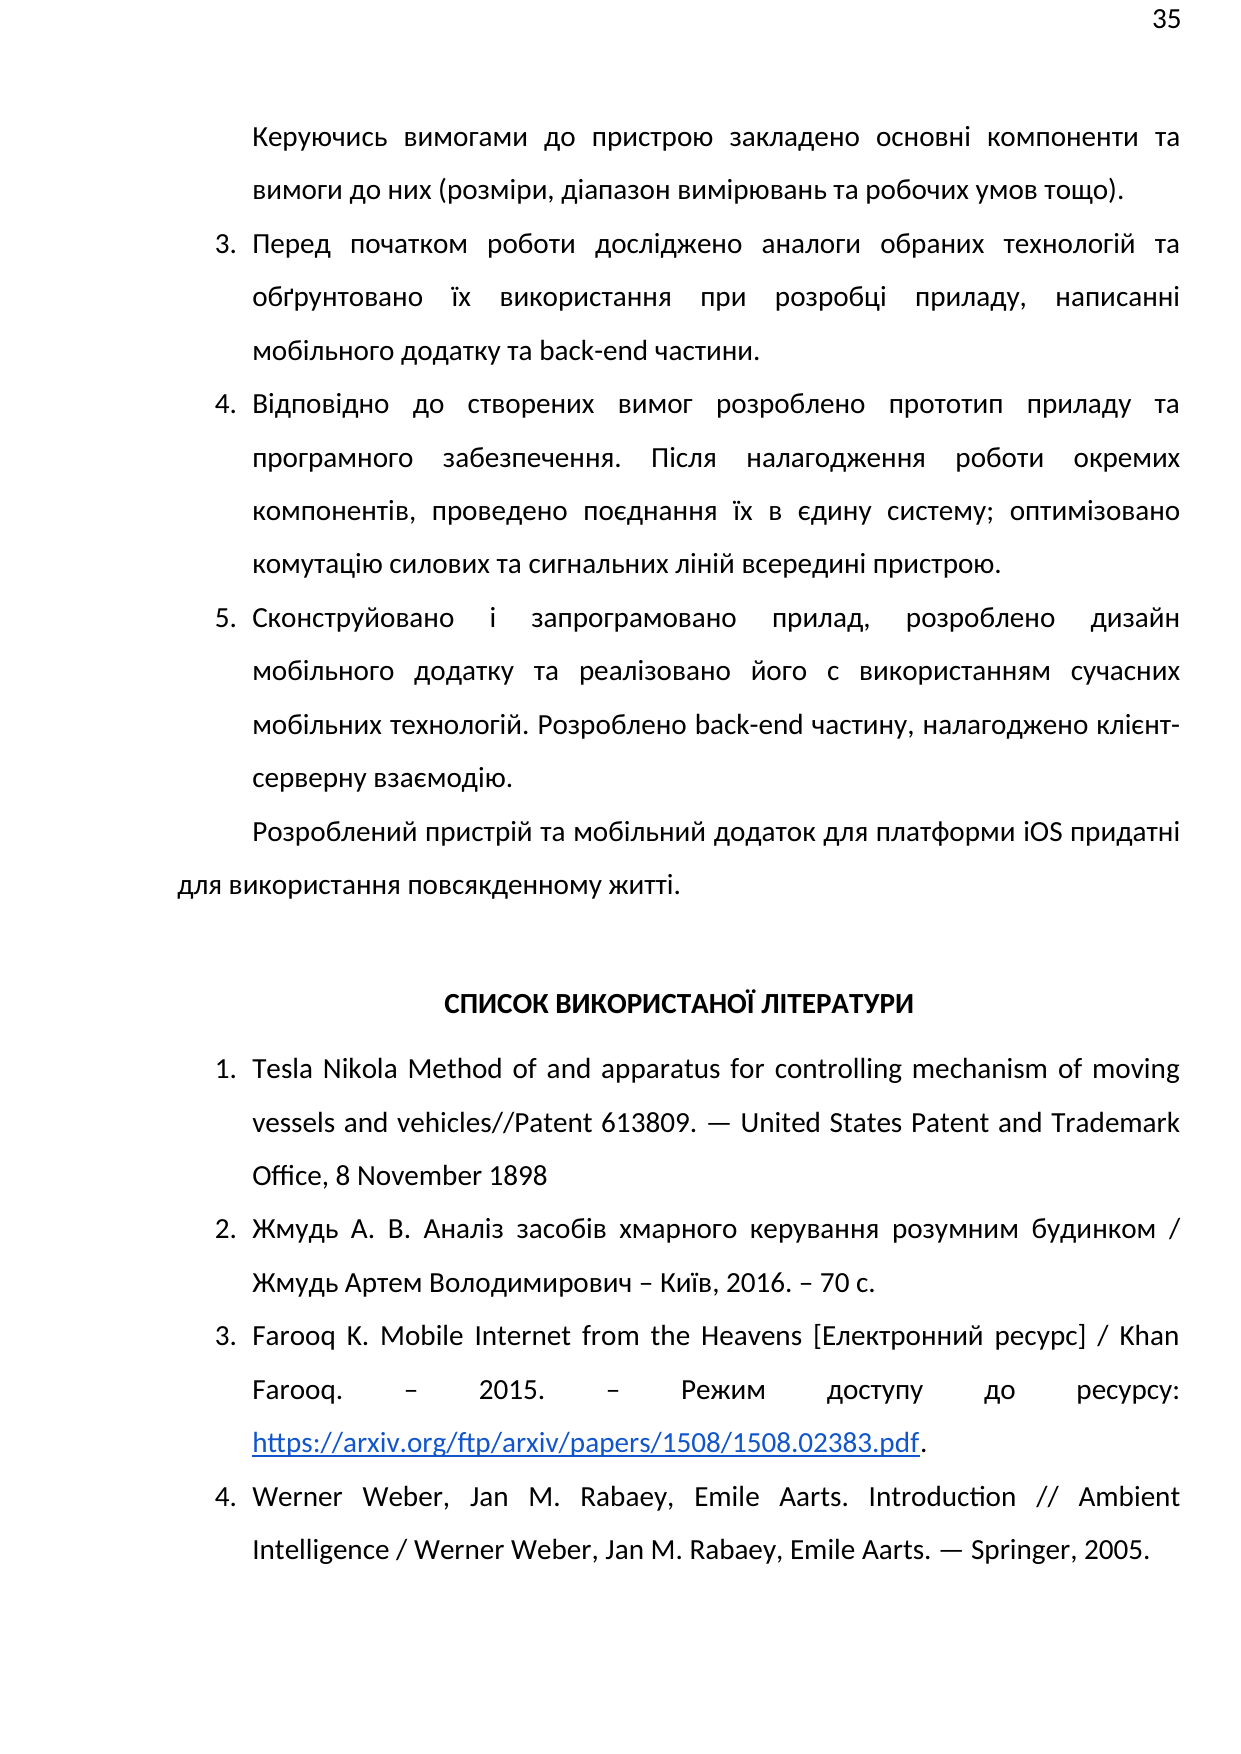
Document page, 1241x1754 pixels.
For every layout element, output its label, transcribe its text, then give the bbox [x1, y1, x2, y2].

text Розроблений пристрій та мобільний додаток для платформи iOS придатні для використання повсякденному житті. [177, 813, 1181, 902]
list Перед початком роботи досліджено аналоги обраних технологій та обґрунтовано їх використання при розробці приладу, написанні мобільного додатку та back-end частини. [214, 225, 1181, 367]
list Керуючись вимогами до пристрою закладено основні компоненти та вимоги до них (розміри, діапазон вимірювань та робочих умов тощо). [214, 118, 1181, 207]
list Відповідно до створених вимог розроблено прототип приладу та програмного забезпечення. Після налагодження роботи окремих компонентів, проведено поєднання їх в єдину систему; оптимізовано комутацію силових та сигнальних ліній всередині пристрою. [214, 385, 1181, 581]
subtitle СПИСОК ВИКОРИСТАНОЇ ЛІТЕРАТУРИ [177, 986, 1181, 1021]
list Сконструйовано і запрограмовано прилад, розроблено дизайн мобільного додатку та реалізовано його с використанням сучасних мобільних технологій. Розроблено back-end частину, налагоджено клієнт-серверну взаємодію. [214, 599, 1181, 795]
list Werner Weber, Jan M. Rabaey, Emile Aarts. Introduction // Ambient Intelligence / Werner Weber, Jan M. Rabaey, Emile Aarts. — Springer, 2005. [214, 1478, 1181, 1567]
list Farooq K. Mobile Internet from the Heavens [Електронний ресурс] / Khan Farooq. – 2015. – Режим доступу до ресурсу: https://arxiv.org/ftp/arxiv/papers/1508/1508.02383.pdf. [214, 1317, 1181, 1460]
list Tesla Nikola Method of and apparatus for controlling mechanism of moving vessels and vehicles//Patent 613809. — United States Patent and Trademark Office, 8 November 1898 [214, 1050, 1181, 1193]
list Жмудь А. В. Аналіз засобів хмарного керування розумним будинком / Жмудь Артем Володимирович – Київ, 2016. – 70 с. [214, 1211, 1181, 1300]
